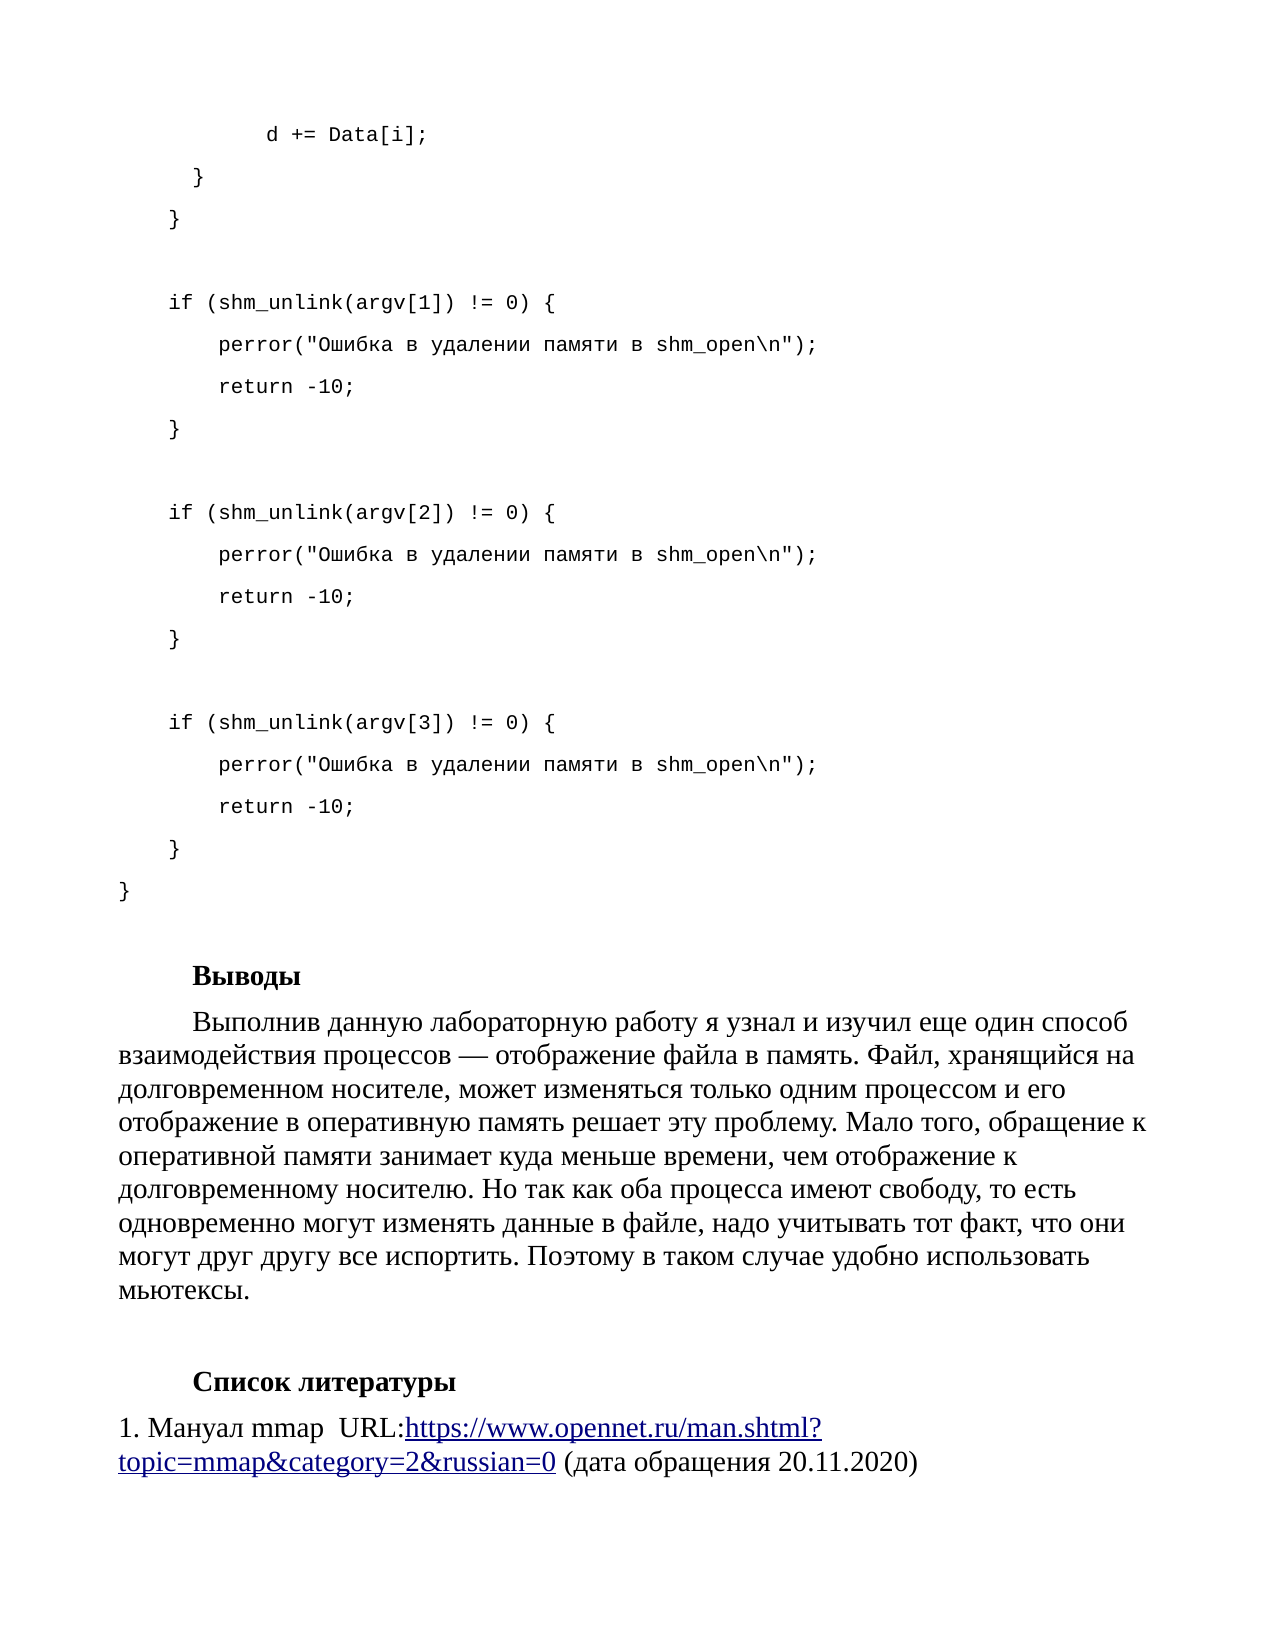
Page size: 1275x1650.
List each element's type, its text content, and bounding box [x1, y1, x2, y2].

text Выводы [118, 958, 1157, 991]
text perror("Ошибка в удалении памяти в shm_open\n"); [118, 748, 1157, 777]
text } [118, 622, 1157, 651]
text } [118, 874, 1157, 903]
text Список литературы [118, 1364, 1157, 1398]
text return -10; [118, 580, 1157, 609]
text } [118, 160, 1157, 189]
text return -10; [118, 370, 1157, 399]
text } [118, 412, 1157, 441]
text 1. Мануал mmap URL:https://www.opennet.ru/man.shtml?topic=mmap&category=2&russian=0 (дата обращения 20.11.2020) [118, 1410, 1157, 1477]
text perror("Ошибка в удалении памяти в shm_open\n"); [118, 538, 1157, 567]
text } [118, 832, 1157, 861]
text perror("Ошибка в удалении памяти в shm_open\n"); [118, 328, 1157, 357]
text return -10; [118, 790, 1157, 819]
text if (shm_unlink(argv[1]) != 0) { [118, 286, 1157, 316]
text d += Data[i]; [118, 118, 1157, 148]
text if (shm_unlink(argv[3]) != 0) { [118, 706, 1157, 735]
text if (shm_unlink(argv[2]) != 0) { [118, 496, 1157, 525]
text Выполнив данную лабораторную работу я узнал и изучил еще один способ взаимодействия процессов — отображение файла в память. Файл, хранящийся на долговременном носителе, может изменяться только одним процессом и его отображение в оперативную память решает эту проблему. Мало того, обращение к оперативной памяти занимает куда меньше времени, чем отображение к долговременному носителю. Но так как оба процесса имеют свободу, то есть одновременно могут изменять данные в файле, надо учитывать тот факт, что они могут друг другу все испортить. Поэтому в таком случае удобно использовать мьютексы. [118, 1004, 1157, 1306]
text } [118, 202, 1157, 232]
